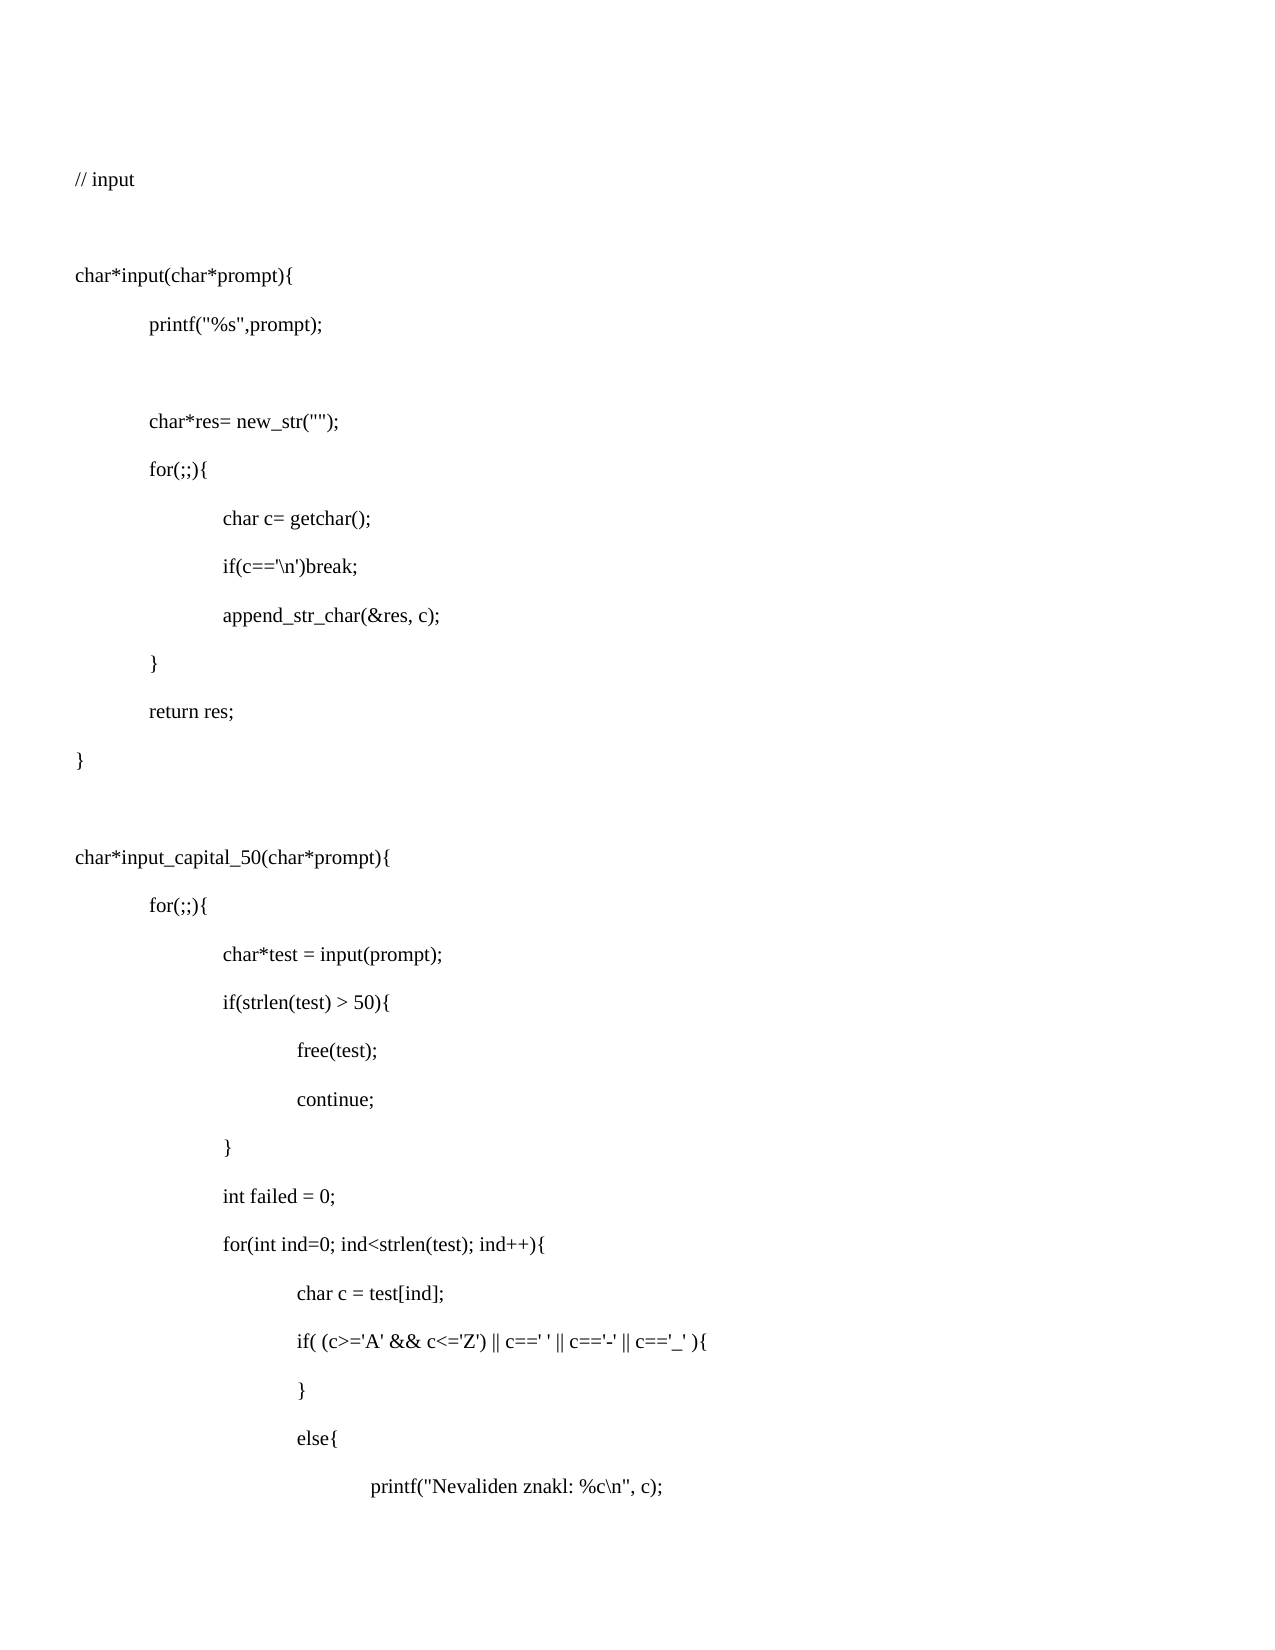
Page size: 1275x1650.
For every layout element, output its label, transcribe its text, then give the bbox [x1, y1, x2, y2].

text printf("Nevaliden znakl: %c\n", c); [75, 1474, 1209, 1498]
text if(strlen(test) > 50){ [75, 990, 1209, 1014]
text for(;;){ [75, 893, 1209, 917]
text append_str_char(&res, c); [75, 602, 1209, 627]
text char c= getchar(); [75, 506, 1209, 530]
text char c = test[ind]; [75, 1281, 1209, 1305]
text } [75, 651, 1209, 675]
text int failed = 0; [75, 1184, 1209, 1208]
text char*test = input(prompt); [75, 942, 1209, 966]
text if( (c>='A' && c<='Z') || c==' ' || c=='-' || c=='_' ){ [75, 1329, 1209, 1353]
text for(;;){ [75, 457, 1209, 481]
text for(int ind=0; ind<strlen(test); ind++){ [75, 1232, 1209, 1256]
text char*input(char*prompt){ [75, 263, 1209, 287]
text if(c=='\n')break; [75, 554, 1209, 578]
text } [75, 1377, 1209, 1402]
text char*res= new_str(""); [75, 409, 1209, 433]
text printf("%s",prompt); [75, 312, 1209, 336]
text return res; [75, 699, 1209, 723]
text char*input_capital_50(char*prompt){ [75, 845, 1209, 869]
text // input [75, 167, 1209, 191]
text free(test); [75, 1038, 1209, 1062]
text continue; [75, 1087, 1209, 1111]
text } [75, 1135, 1209, 1159]
text else{ [75, 1426, 1209, 1450]
text } [75, 748, 1209, 772]
